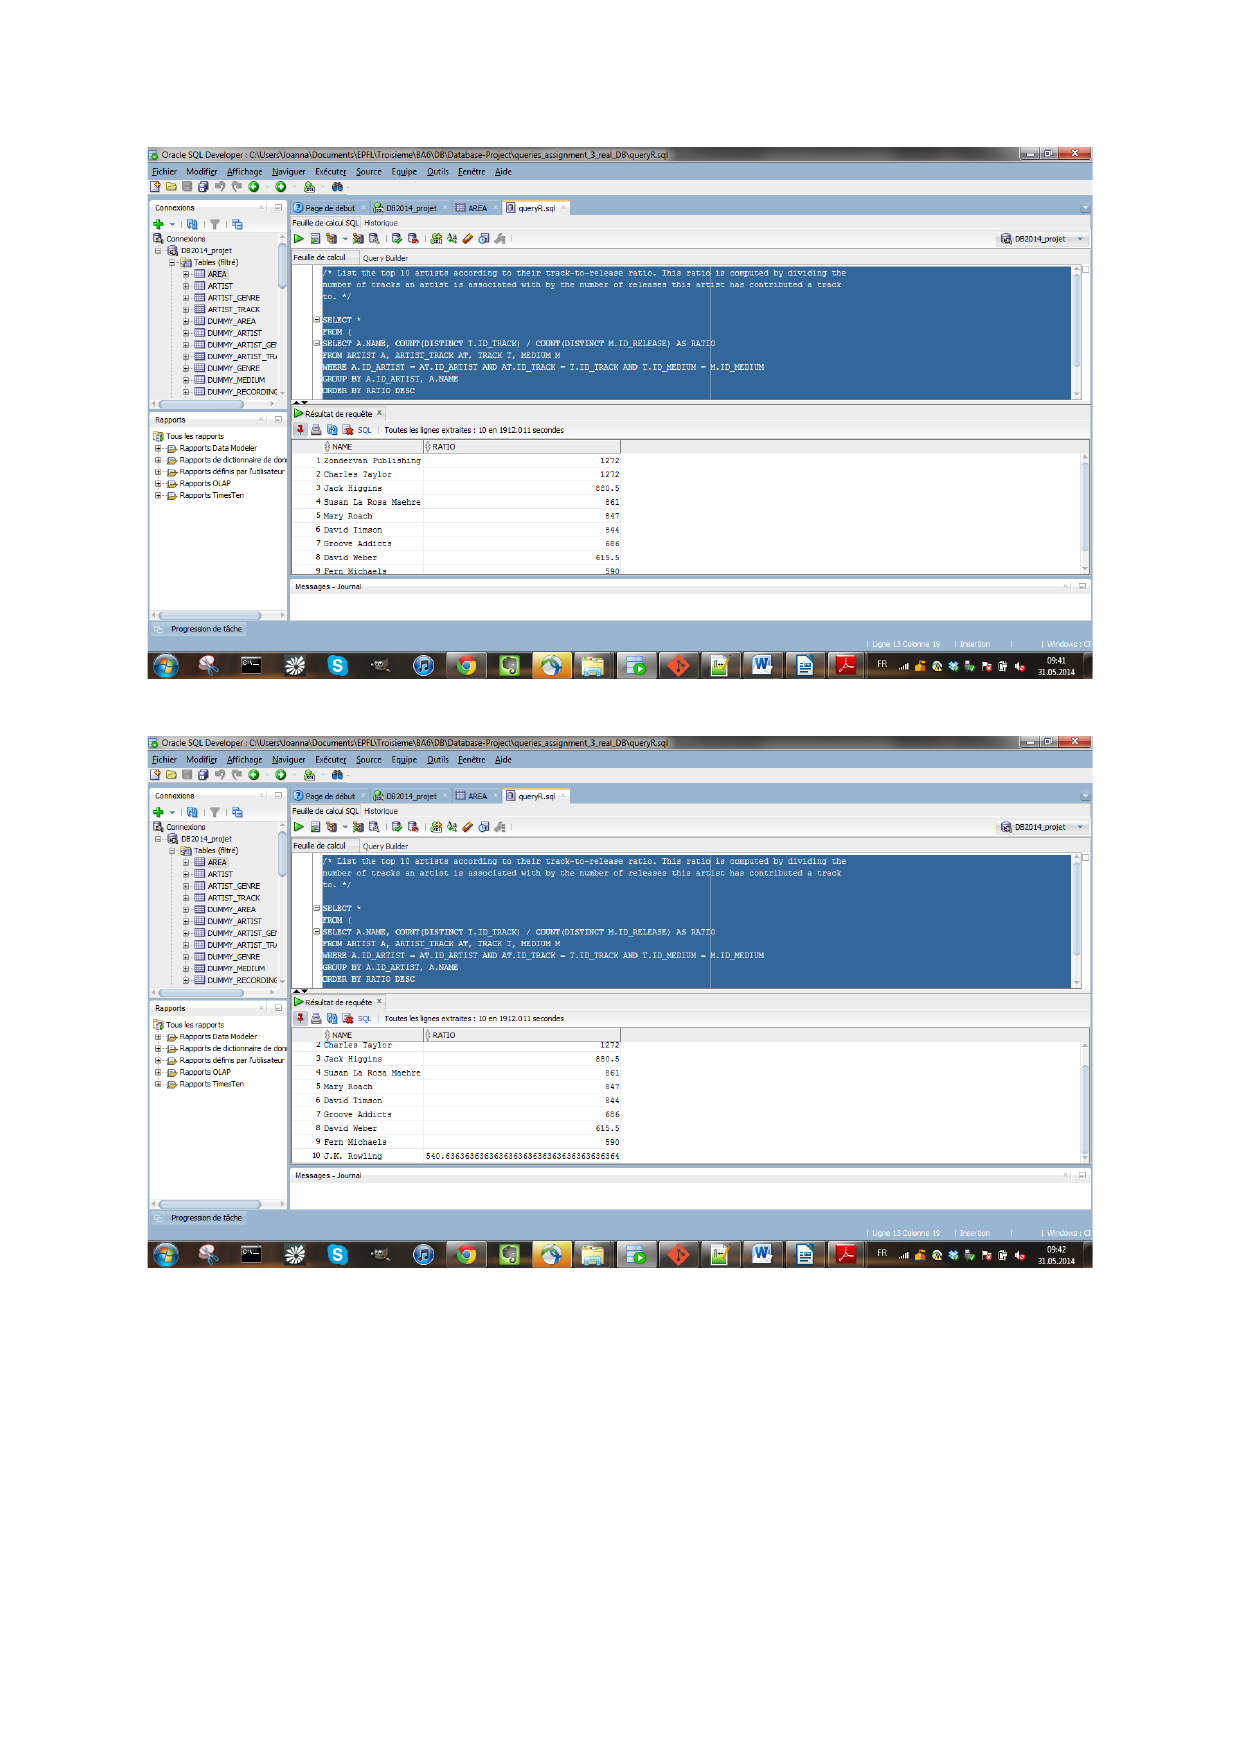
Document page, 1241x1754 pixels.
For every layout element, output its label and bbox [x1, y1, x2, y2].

picture [147, 147, 1093, 679]
picture [147, 736, 1093, 1268]
